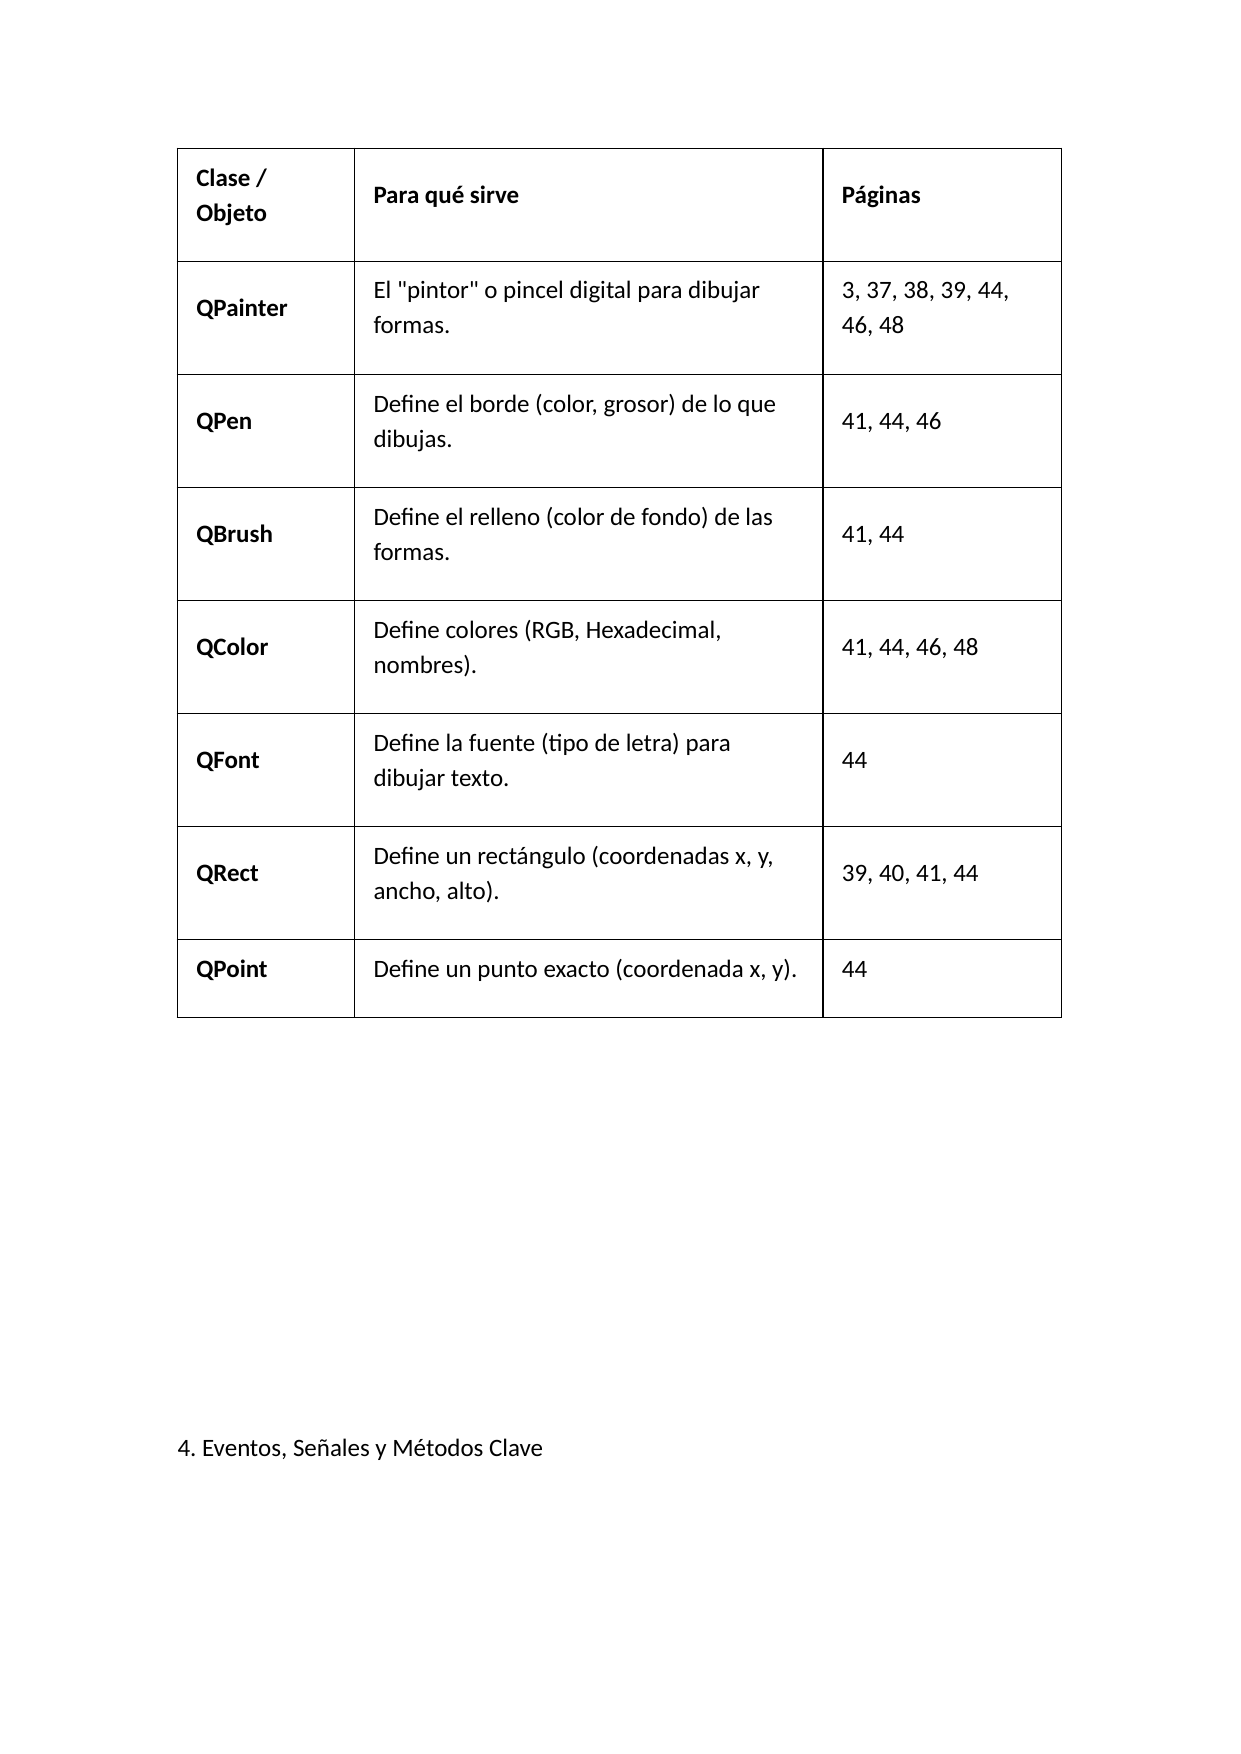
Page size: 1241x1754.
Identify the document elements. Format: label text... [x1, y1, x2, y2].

table_cell 41, 44, 46, 48 [824, 601, 1061, 713]
text 4. Eventos, Señales y Métodos Clave [177, 1432, 1063, 1462]
table_cell 3, 37, 38, 39, 44, 46, 48 [824, 262, 1061, 374]
table_cell QPoint [178, 940, 354, 1017]
table_cell QPainter [178, 262, 354, 374]
table_cell QPen [178, 375, 354, 487]
table_header Para qué sirve [355, 149, 822, 261]
table_cell El "pintor" o pincel digital para dibujar formas. [355, 262, 822, 374]
table_cell Define colores (RGB, Hexadecimal, nombres). [355, 601, 822, 713]
table_cell 39, 40, 41, 44 [824, 827, 1061, 939]
table_cell QBrush [178, 488, 354, 600]
table_cell Define un punto exacto (coordenada x, y). [355, 940, 822, 1017]
table_cell Define el relleno (color de fondo) de las formas. [355, 488, 822, 600]
table_header Clase / Objeto [178, 149, 354, 261]
table_cell 41, 44, 46 [824, 375, 1061, 487]
table_cell Define un rectángulo (coordenadas x, y, ancho, alto). [355, 827, 822, 939]
table_cell QFont [178, 714, 354, 826]
table_cell Define la fuente (tipo de letra) para dibujar texto. [355, 714, 822, 826]
table_cell QRect [178, 827, 354, 939]
table_cell 44 [824, 714, 1061, 826]
table_cell 41, 44 [824, 488, 1061, 600]
table_header Páginas [824, 149, 1061, 261]
table_cell Define el borde (color, grosor) de lo que dibujas. [355, 375, 822, 487]
table_cell QColor [178, 601, 354, 713]
table_cell 44 [824, 940, 1061, 1017]
